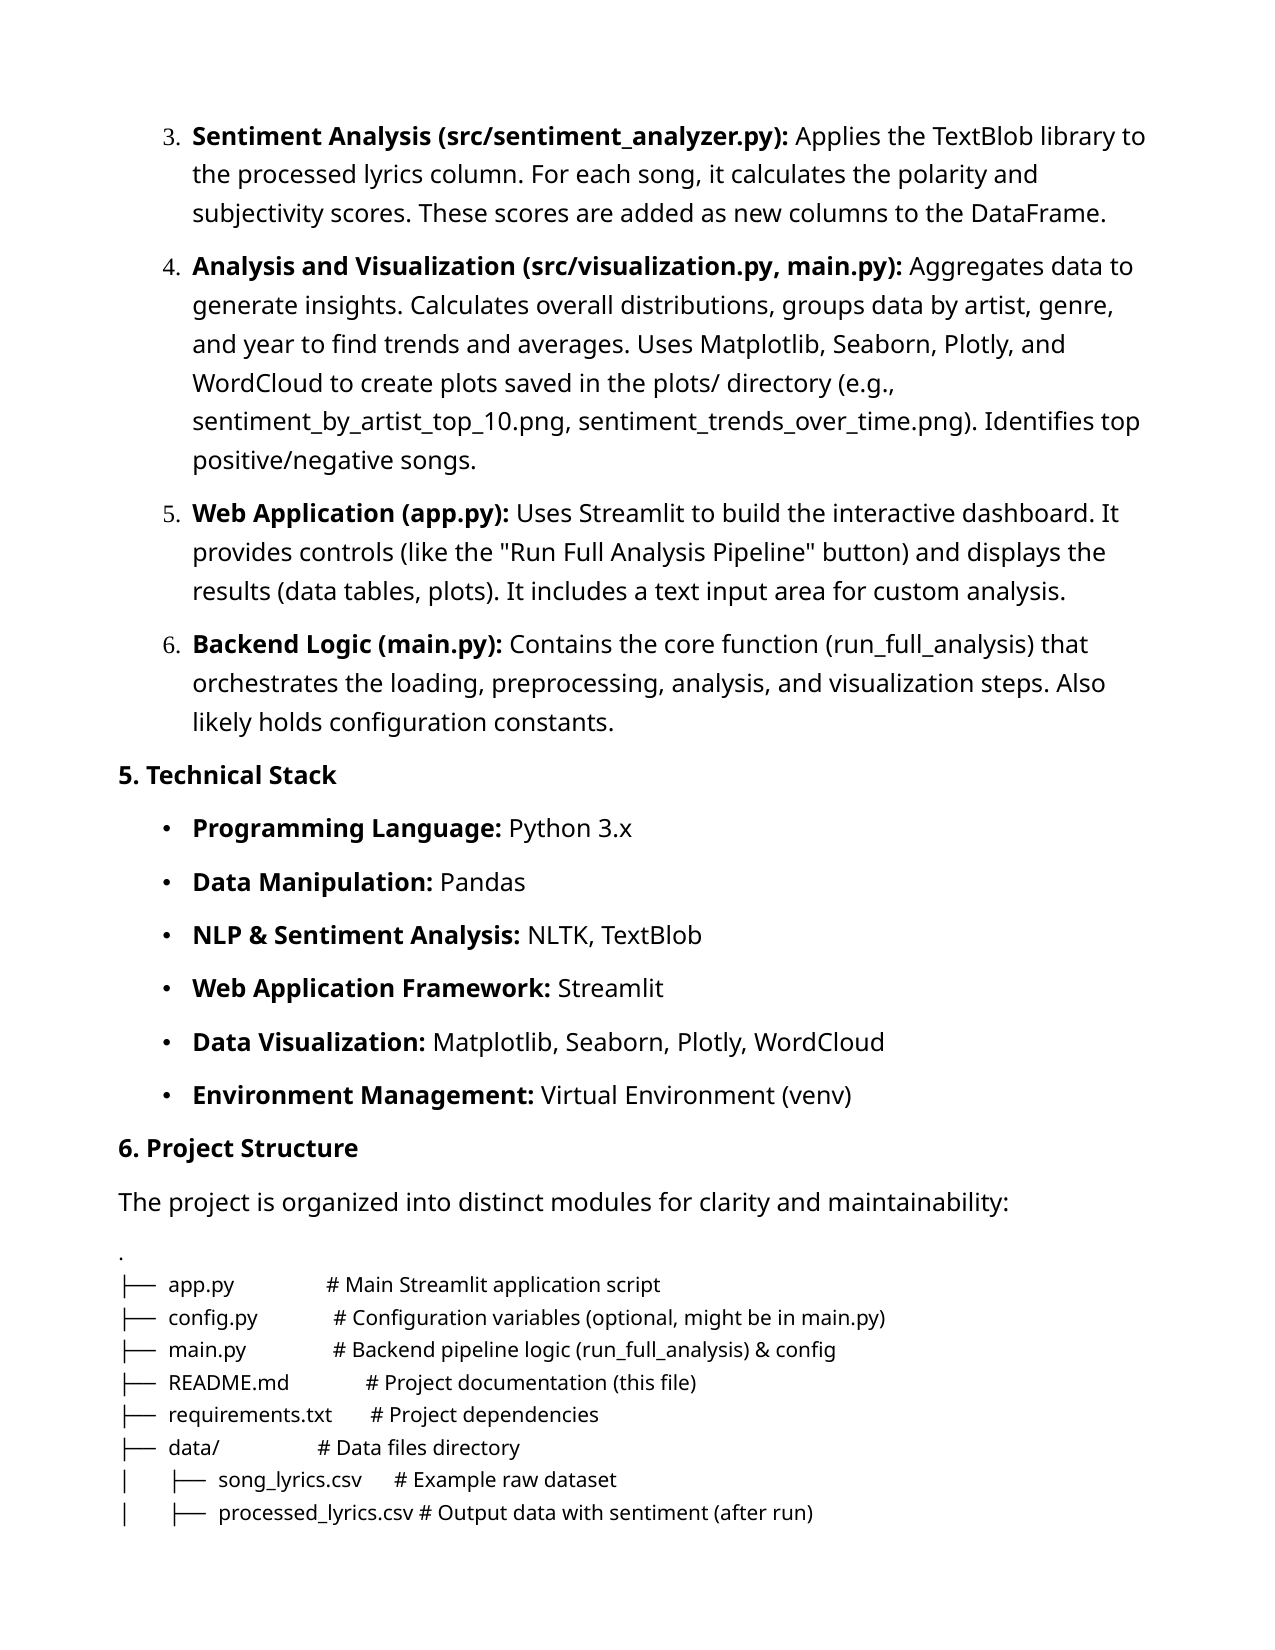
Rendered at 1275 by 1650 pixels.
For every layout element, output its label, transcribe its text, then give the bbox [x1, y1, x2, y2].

list Backend Logic (main.py): Contains the core function (run_full_analysis) that orchestrates the loading, preprocessing, analysis, and visualization steps. Also likely holds configuration constants. [162, 627, 1157, 738]
list Programming Language: Python 3.x [162, 811, 1157, 845]
text ├── README.md # Project documentation (this file) [118, 1368, 1157, 1396]
text ├── data/ # Data files directory [118, 1433, 1157, 1461]
text The project is organized into distinct modules for clarity and maintainability: [118, 1184, 1157, 1218]
text │ ├── song_lyrics.csv # Example raw dataset [118, 1465, 1157, 1494]
list Sentiment Analysis (src/sentiment_analyzer.py): Applies the TextBlob library to the processed lyrics column. For each song, it calculates the polarity and subjectivity scores. These scores are added as new columns to the DataFrame. [162, 118, 1157, 230]
text ├── config.py # Configuration variables (optional, might be in main.py) [118, 1303, 1157, 1331]
text ├── main.py # Backend pipeline logic (run_full_analysis) & config [118, 1335, 1157, 1364]
list Analysis and Visualization (src/visualization.py, main.py): Aggregates data to generate insights. Calculates overall distributions, groups data by artist, genre, and year to find trends and averages. Uses Matplotlib, Seaborn, Plotly, and WordCloud to create plots saved in the plots/ directory (e.g., sentiment_by_artist_top_10.png, sentiment_trends_over_time.png). Identifies top positive/negative songs. [162, 249, 1157, 477]
text 5. Technical Stack [118, 758, 1157, 792]
list Web Application (app.py): Uses Streamlit to build the interactive dashboard. It provides controls (like the "Run Full Analysis Pipeline" button) and displays the results (data tables, plots). It includes a text input area for custom analysis. [162, 496, 1157, 608]
list Environment Management: Virtual Environment (venv) [162, 1078, 1157, 1112]
list Data Manipulation: Pandas [162, 864, 1157, 898]
text 6. Project Structure [118, 1131, 1157, 1165]
text │ ├── processed_lyrics.csv # Output data with sentiment (after run) [118, 1498, 1157, 1526]
text ├── app.py # Main Streamlit application script [118, 1270, 1157, 1299]
text ├── requirements.txt # Project dependencies [118, 1400, 1157, 1429]
list NLP & Sentiment Analysis: NLTK, TextBlob [162, 918, 1157, 952]
list Web Application Framework: Streamlit [162, 971, 1157, 1005]
text . [118, 1238, 1157, 1266]
list Data Visualization: Matplotlib, Seaborn, Plotly, WordCloud [162, 1024, 1157, 1058]
